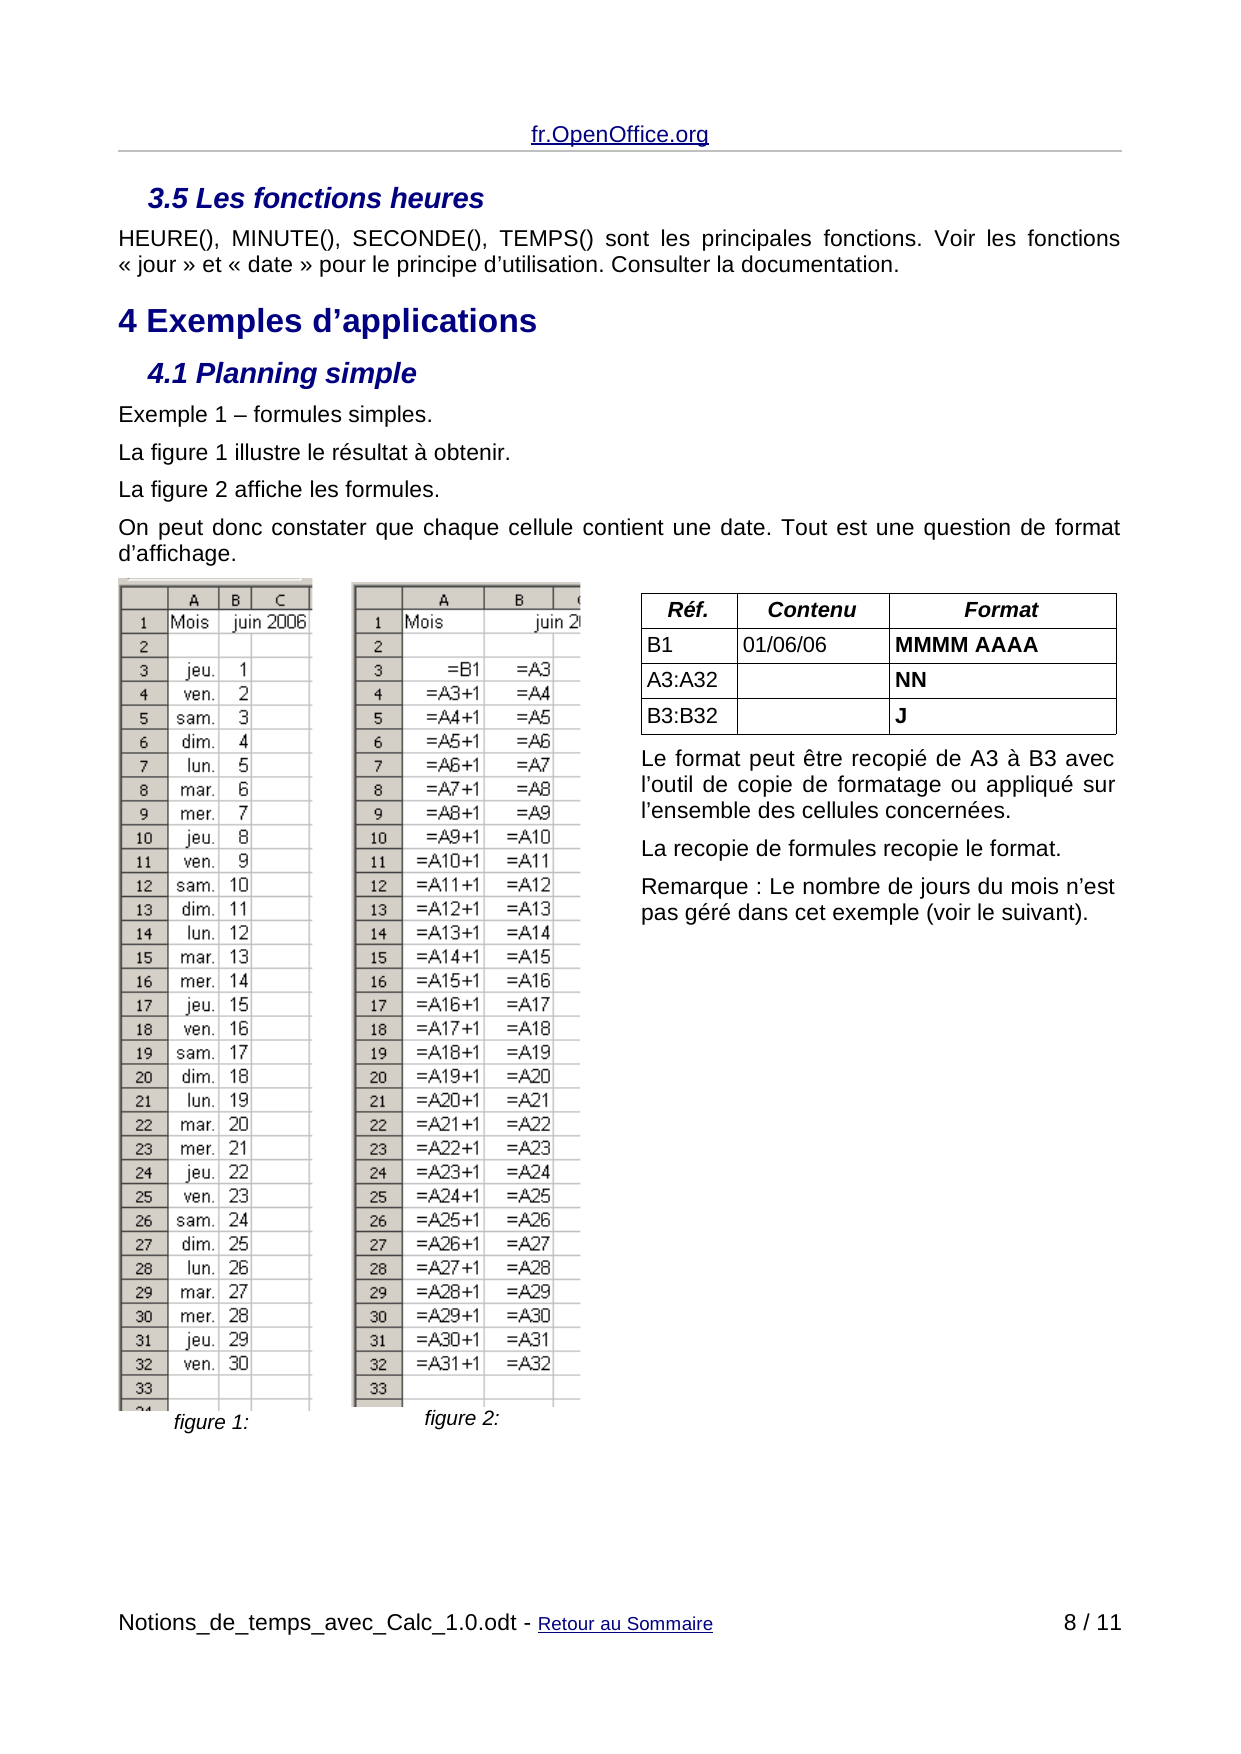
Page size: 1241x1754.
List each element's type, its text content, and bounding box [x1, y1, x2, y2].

subtitle Exemples d’applications [118, 302, 1122, 339]
text La figure 2 affiche les formules. [118, 477, 1122, 503]
text Exemple 1 – formules simples. [118, 401, 1122, 427]
table_cell B3:B32 [642, 699, 737, 734]
table_cell B1 [642, 629, 737, 663]
text Le format peut être recopié de A3 à B3 avec l’outil de copie de formatage ou appliqué sur l’ensemble des cellules concernées. [641, 745, 1116, 823]
text On peut donc constater que chaque cellule contient une date. Tout est une question de format d’affichage. [118, 514, 1122, 567]
text La figure 1 illustre le résultat à obtenir. [118, 439, 1122, 465]
table_cell J [890, 699, 1116, 734]
text figure 2: [351, 1407, 581, 1430]
text figure 1: [118, 1411, 312, 1434]
picture [118, 578, 313, 1411]
table_header Réf. [642, 594, 737, 628]
table_cell [738, 699, 889, 734]
table_cell 01/06/06 [738, 629, 889, 663]
subtitle Planning simple [148, 357, 1122, 389]
table_cell MMMM AAAA [890, 629, 1116, 663]
table_header Contenu [738, 594, 889, 628]
text Remarque : Le nombre de jours du mois n’est pas géré dans cet exemple (voir le suivant). [641, 873, 1116, 925]
text La recopie de formules recopie le format. [641, 835, 1116, 861]
subtitle Les fonctions heures [148, 182, 1122, 214]
table_cell NN [890, 664, 1116, 698]
table_header Format [890, 594, 1116, 628]
text HEURE(), MINUTE(), SECONDE(), TEMPS() sont les principales fonctions. Voir les fonctions « jour » et « date » pour le principe d’utilisation. Consulter la documentation. [118, 226, 1122, 278]
picture [351, 582, 581, 1407]
table_cell A3:A32 [642, 664, 737, 698]
table_cell [738, 664, 889, 698]
